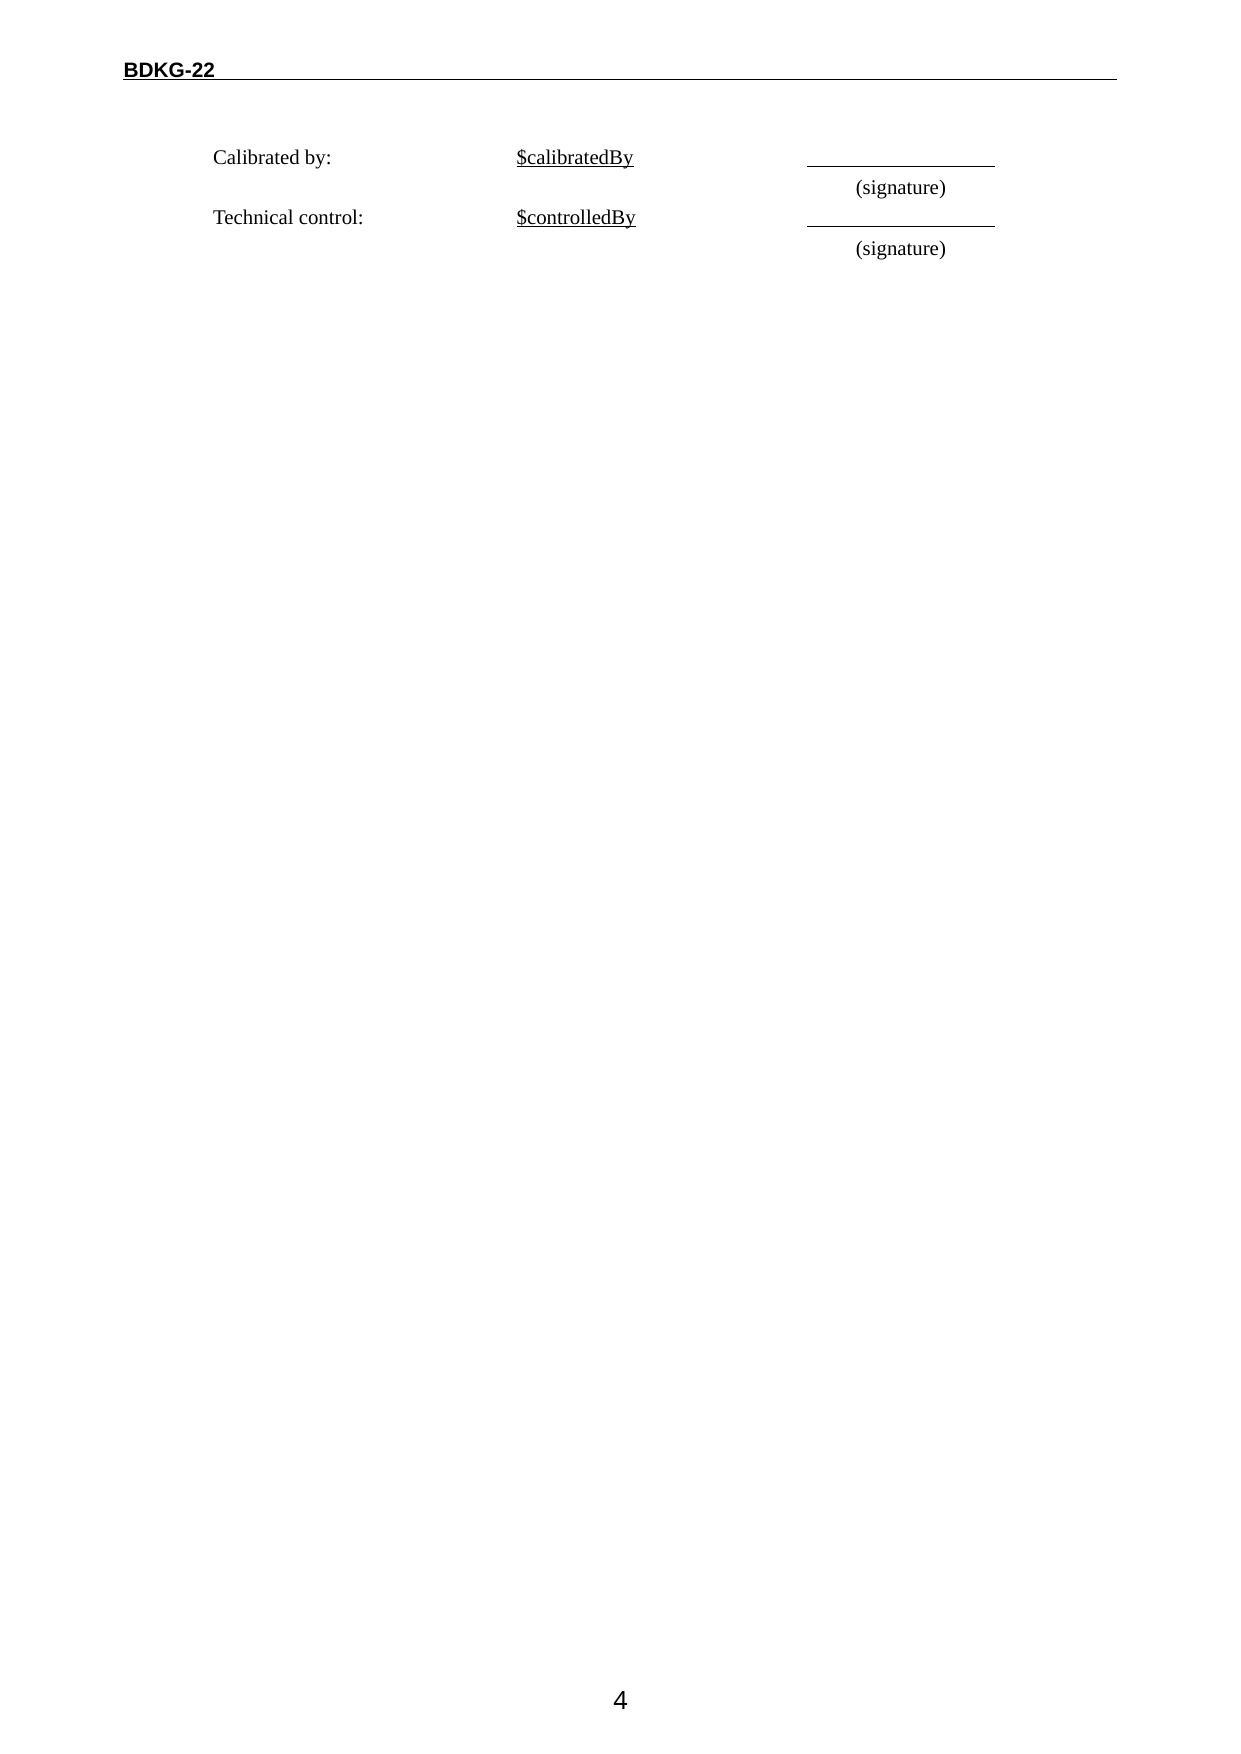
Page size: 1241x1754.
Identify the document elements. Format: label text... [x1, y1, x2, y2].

table_cell [514, 233, 771, 262]
table_cell [514, 172, 771, 202]
table_header $calibratedBy [514, 142, 771, 172]
table_cell [210, 233, 513, 262]
table_header [771, 142, 1030, 172]
table_header Calibrated by: [210, 142, 513, 172]
table_cell (signature) [771, 233, 1030, 262]
table_cell [771, 202, 1030, 232]
table_cell $controlledBy [514, 202, 771, 232]
table_cell Technical control: [210, 202, 513, 232]
table_cell (signature) [771, 172, 1030, 202]
table_cell [210, 172, 513, 202]
